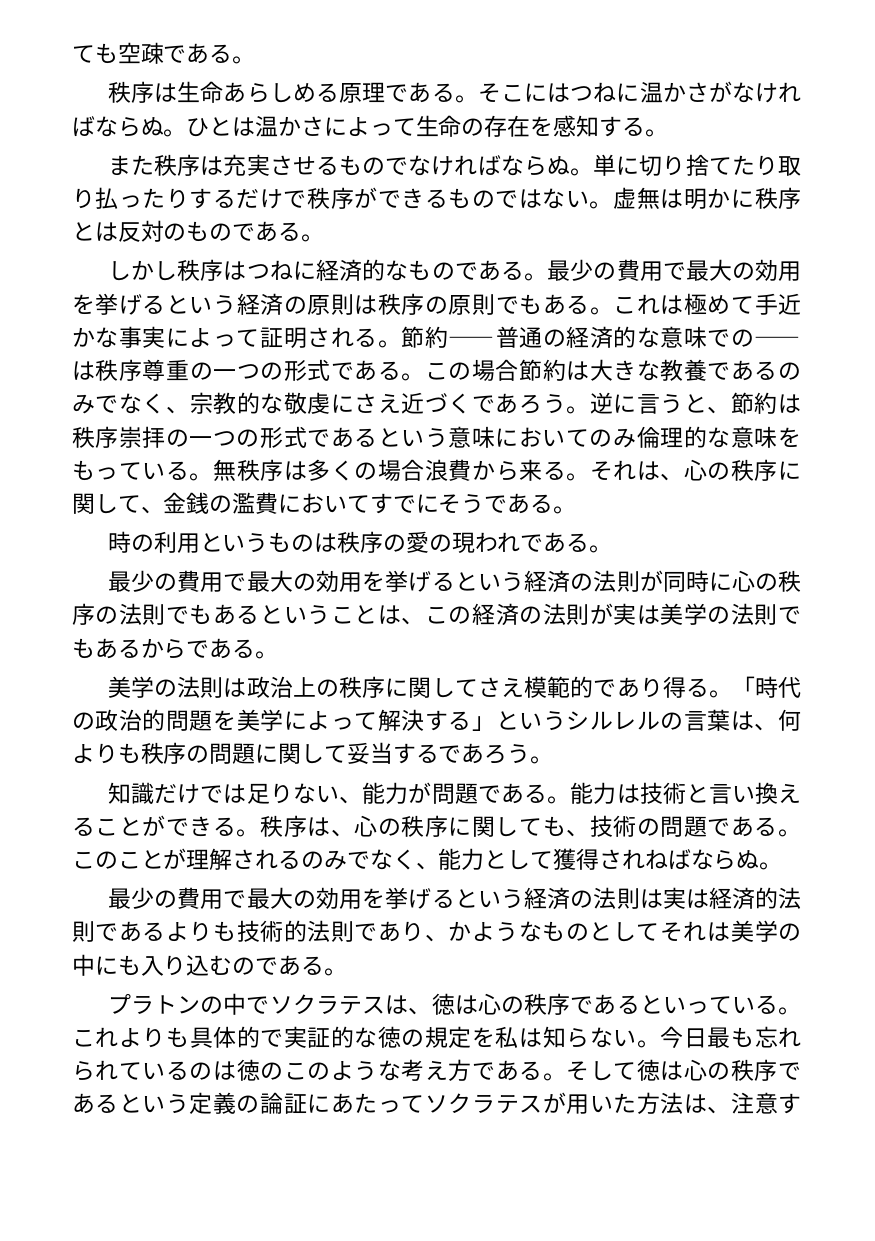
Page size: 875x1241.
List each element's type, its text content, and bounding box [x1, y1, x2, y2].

text ても空疎である。 [72, 36, 802, 69]
text 美学の法則は政治上の秩序に関してさえ模範的であり得る。「時代の政治的問題を美学によって解決する」というシルレルの言葉は、何よりも秩序の問題に関して妥当するであろう。 [72, 670, 802, 769]
text 最少の費用で最大の効用を挙げるという経済の法則は実は経済的法則であるよりも技術的法則であり、かようなものとしてそれは美学の中にも入り込むのである。 [72, 881, 802, 981]
text 時の利用というものは秩序の愛の現われである。 [72, 525, 802, 558]
text また秩序は充実させるものでなければならぬ。単に切り捨てたり取り払ったりするだけで秩序ができるものではない。虚無は明かに秩序とは反対のものである。 [72, 148, 802, 247]
text 知識だけでは足りない、能力が問題である。能力は技術と言い換えることができる。秩序は、心の秩序に関しても、技術の問題である。このことが理解されるのみでなく、能力として獲得されねばならぬ。 [72, 775, 802, 875]
text プラトンの中でソクラテスは、徳は心の秩序であるといっている。これよりも具体的で実証的な徳の規定を私は知らない。今日最も忘れられているのは徳のこのような考え方である。そして徳は心の秩序であるという定義の論証にあたってソクラテスが用いた方法は、注意す [72, 987, 802, 1119]
text 最少の費用で最大の効用を挙げるという経済の法則が同時に心の秩序の法則でもあるということは、この経済の法則が実は美学の法則でもあるからである。 [72, 564, 802, 664]
text 秩序は生命あらしめる原理である。そこにはつねに温かさがなければならぬ。ひとは温かさによって生命の存在を感知する。 [72, 75, 802, 142]
text しかし秩序はつねに経済的なものである。最少の費用で最大の効用を挙げるという経済の原則は秩序の原則でもある。これは極めて手近かな事実によって証明される。節約――普通の経済的な意味での――は秩序尊重の一つの形式である。この場合節約は大きな教養であるのみでなく、宗教的な敬虔にさえ近づくであろう。逆に言うと、節約は秩序崇拝の一つの形式であるという意味においてのみ倫理的な意味をもっている。無秩序は多くの場合浪費から来る。それは、心の秩序に関して、金銭の濫費においてすでにそうである。 [72, 253, 802, 519]
